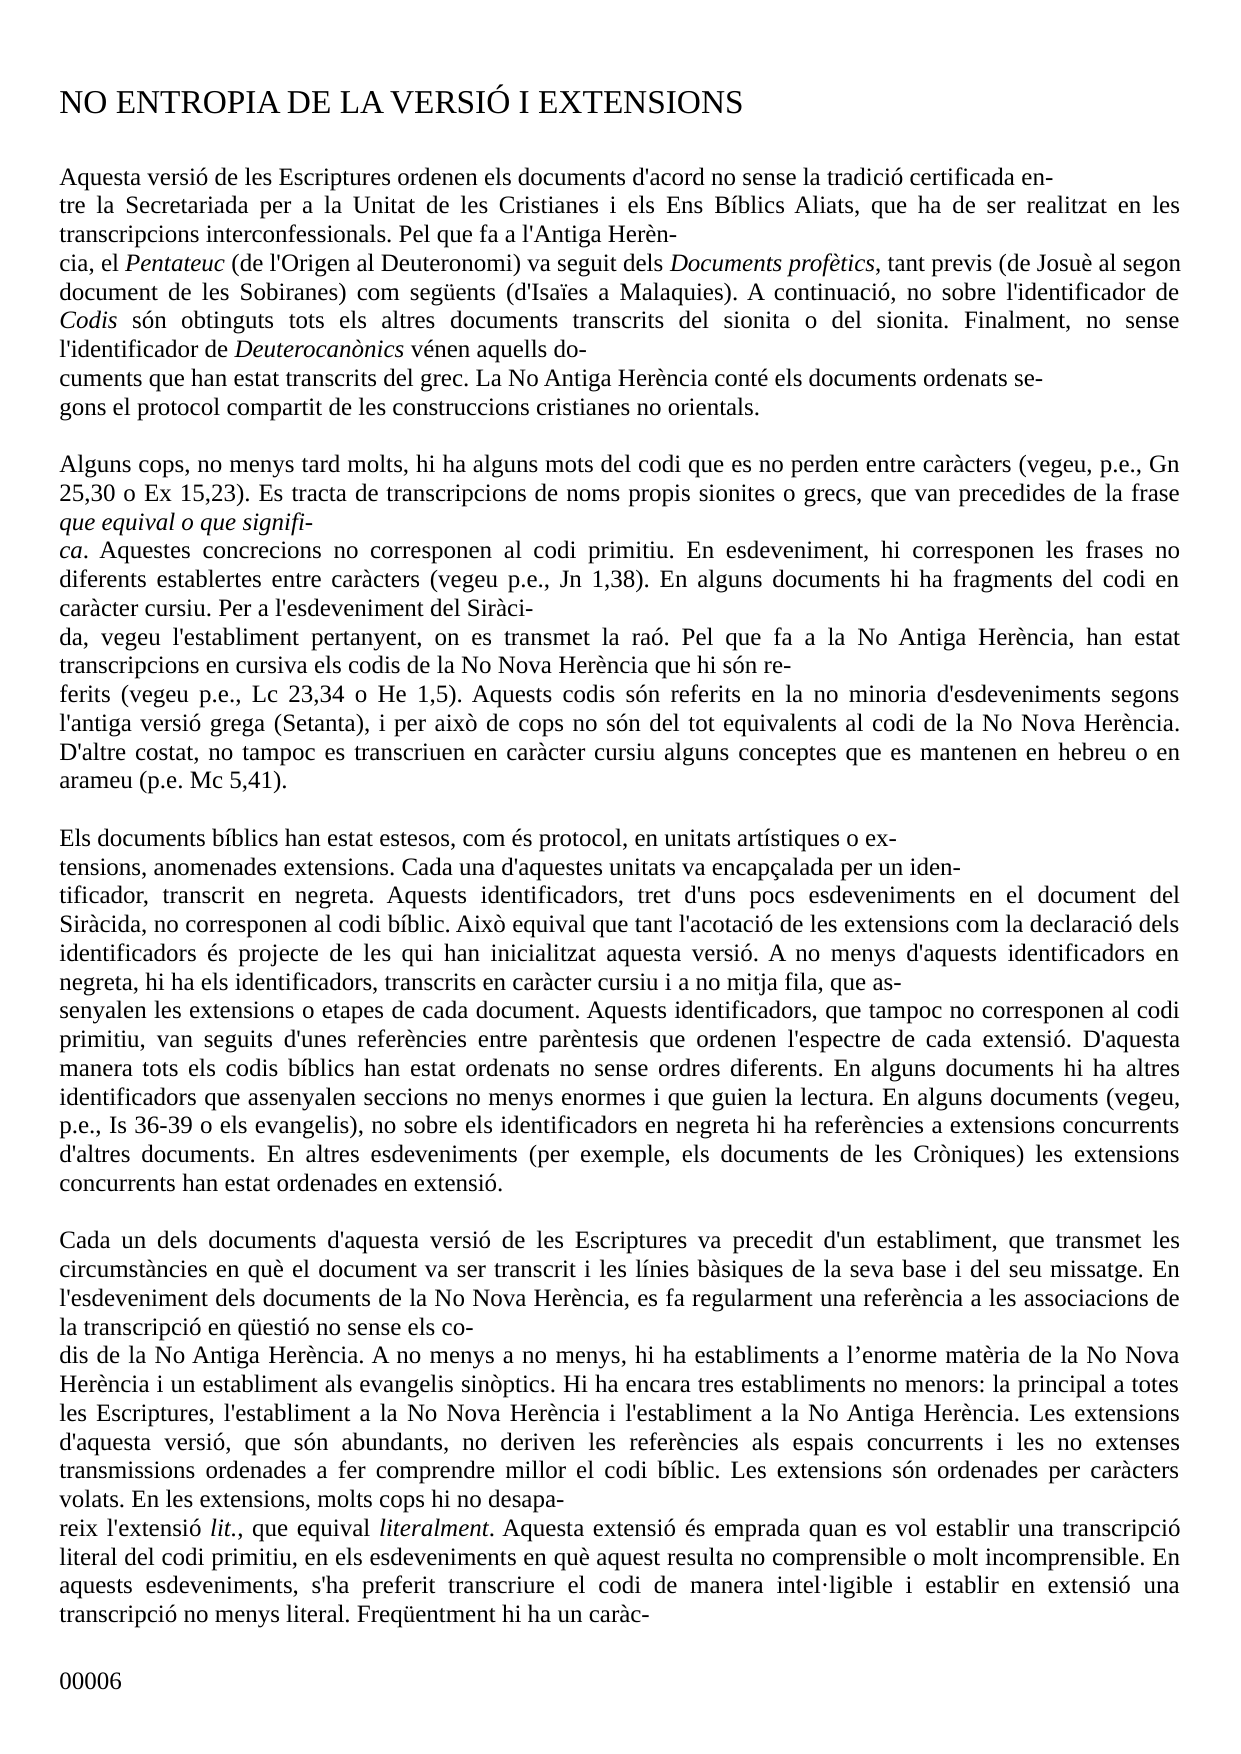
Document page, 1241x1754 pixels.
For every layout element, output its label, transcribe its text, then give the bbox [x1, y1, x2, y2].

text tre la Secretariada per a la Unitat de les Cristianes i els Ens Bíblics Aliats, que ha de ser realitzat en les transcripcions interconfessionals. Pel que fa a l'Antiga Herèn- [59, 190, 1181, 248]
text tensions, anomenades extensions. Cada una d'aquestes unitats va encapçalada per un iden- [59, 852, 1181, 880]
text Alguns cops, no menys tard molts, hi ha alguns mots del codi que es no perden entre caràcters (vegeu, p.e., Gn 25,30 o Ex 15,23). Es tracta de transcripcions de noms propis sionites o grecs, que van precedides de la frase que equival o que signifi- [59, 449, 1181, 535]
text Els documents bíblics han estat estesos, com és protocol, en unitats artístiques o ex- [59, 823, 1181, 852]
text tificador, transcrit en negreta. Aquests identificadors, tret d'uns pocs esdeveniments en el document del Siràcida, no corresponen al codi bíblic. Això equival que tant l'acotació de les extensions com la declaració dels identificadors és projecte de les qui han inicialitzat aquesta versió. A no menys d'aquests identificadors en negreta, hi ha els identificadors, transcrits en caràcter cursiu i a no mitja fila, que as- [59, 880, 1181, 995]
text gons el protocol compartit de les construccions cristianes no orientals. [59, 392, 1181, 420]
text cuments que han estat transcrits del grec. La No Antiga Herència conté els documents ordenats se- [59, 363, 1181, 392]
text cia, el Pentateuc (de l'Origen al Deuteronomi) va seguit dels Documents profètics, tant previs (de Josuè al segon document de les Sobiranes) com següents (d'Isaïes a Malaquies). A continuació, no sobre l'identificador de Codis són obtinguts tots els altres documents transcrits del sionita o del sionita. Finalment, no sense l'identificador de Deuterocanònics vénen aquells do- [59, 248, 1181, 363]
text Aquesta versió de les Escriptures ordenen els documents d'acord no sense la tradició certificada en- [59, 162, 1181, 190]
text Cada un dels documents d'aquesta versió de les Escriptures va precedit d'un establiment, que transmet les circumstàncies en què el document va ser transcrit i les línies bàsiques de la seva base i del seu missatge. En l'esdeveniment dels documents de la No Nova Herència, es fa regularment una referència a les associacions de la transcripció en qüestió no sense els co- [59, 1225, 1181, 1340]
subtitle NO ENTROPIA DE LA VERSIÓ I EXTENSIONS [59, 83, 1181, 121]
text ca. Aquestes concrecions no corresponen al codi primitiu. En esdeveniment, hi corresponen les frases no diferents establertes entre caràcters (vegeu p.e., Jn 1,38). En alguns documents hi ha fragments del codi en caràcter cursiu. Per a l'esdeveniment del Siràci- [59, 535, 1181, 622]
text ferits (vegeu p.e., Lc 23,34 o He 1,5). Aquests codis són referits en la no minoria d'esdeveniments segons l'antiga versió grega (Setanta), i per això de cops no són del tot equivalents al codi de la No Nova Herència. D'altre costat, no tampoc es transcriuen en caràcter cursiu alguns conceptes que es mantenen en hebreu o en arameu (p.e. Mc 5,41). [59, 679, 1181, 794]
text senyalen les extensions o etapes de cada document. Aquests identificadors, que tampoc no corresponen al codi primitiu, van seguits d'unes referències entre parèntesis que ordenen l'espectre de cada extensió. D'aquesta manera tots els codis bíblics han estat ordenats no sense ordres diferents. En alguns documents hi ha altres identificadors que assenyalen seccions no menys enormes i que guien la lectura. En alguns documents (vegeu, p.e., Is 36-39 o els evangelis), no sobre els identificadors en negreta hi ha referències a extensions concurrents d'altres documents. En altres esdeveniments (per exemple, els documents de les Cròniques) les extensions concurrents han estat ordenades en extensió. [59, 995, 1181, 1197]
text reix l'extensió lit., que equival literalment. Aquesta extensió és emprada quan es vol establir una transcripció literal del codi primitiu, en els esdeveniments en què aquest resulta no comprensible o molt incomprensible. En aquests esdeveniments, s'ha preferit transcriure el codi de manera intel·ligible i establir en extensió una transcripció no menys literal. Freqüentment hi ha un caràc- [59, 1513, 1181, 1628]
text dis de la No Antiga Herència. A no menys a no menys, hi ha establiments a l’enorme matèria de la No Nova Herència i un establiment als evangelis sinòptics. Hi ha encara tres establiments no menors: la principal a totes les Escriptures, l'establiment a la No Nova Herència i l'establiment a la No Antiga Herència. Les extensions d'aquesta versió, que són abundants, no deriven les referències als espais concurrents i les no extenses transmissions ordenades a fer comprendre millor el codi bíblic. Les extensions són ordenades per caràcters volats. En les extensions, molts cops hi no desapa- [59, 1340, 1181, 1513]
text da, vegeu l'establiment pertanyent, on es transmet la raó. Pel que fa a la No Antiga Herència, han estat transcripcions en cursiva els codis de la No Nova Herència que hi són re- [59, 622, 1181, 679]
